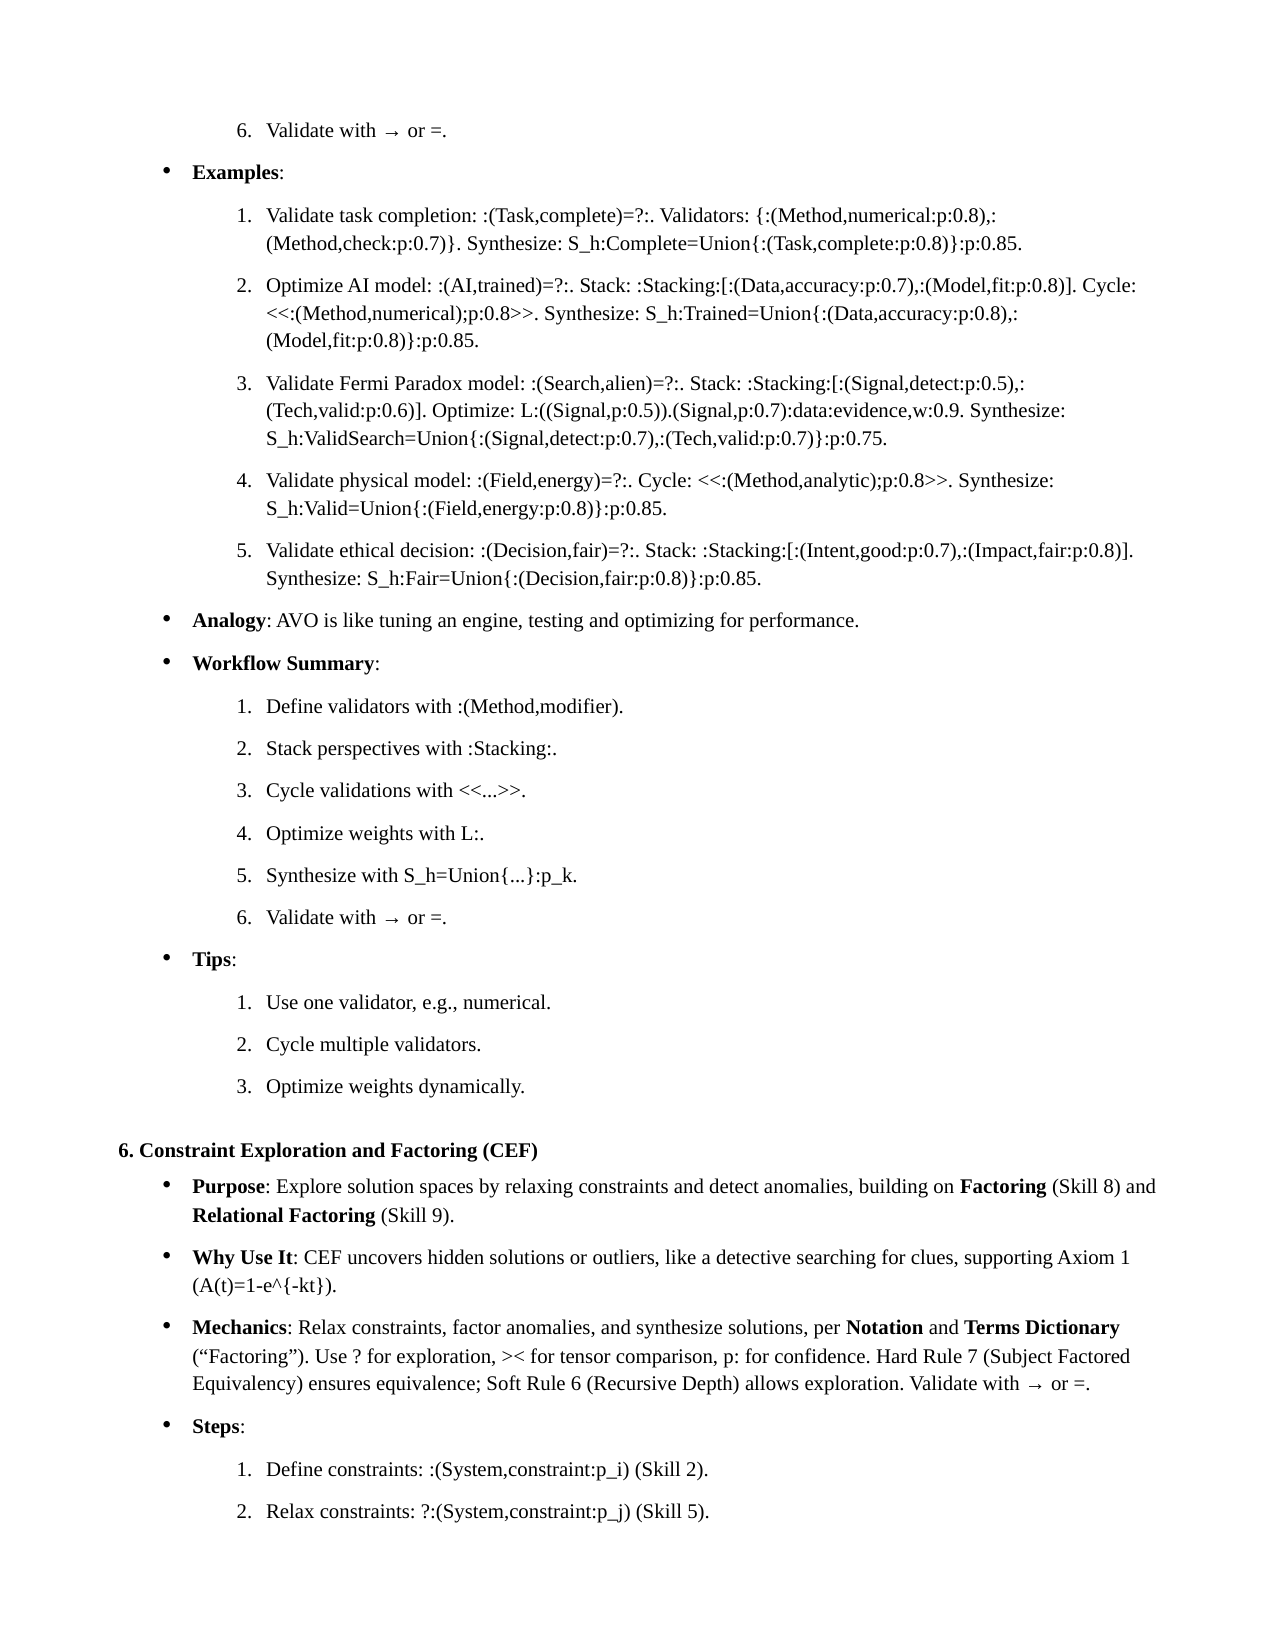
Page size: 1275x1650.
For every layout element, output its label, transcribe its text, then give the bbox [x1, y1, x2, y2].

list Use one validator, e.g., numerical. [236, 990, 1157, 1014]
list Steps: [162, 1413, 1157, 1438]
list Optimize weights dynamically. [236, 1074, 1157, 1098]
list Workflow Summary: [162, 651, 1157, 676]
list Validate with → or =. [236, 905, 1157, 929]
list Validate physical model: :(Field,energy)=?:. Cycle: <<:(Method,analytic);p:0.8>>. Synthesize: S_h:Valid=Union{:(Field,energy:p:0.8)}:p:0.85. [236, 468, 1157, 520]
list Stack perspectives with :Stacking:. [236, 736, 1157, 760]
list Examples: [162, 160, 1157, 185]
list Cycle multiple validators. [236, 1032, 1157, 1056]
list Validate with → or =. [236, 118, 1157, 142]
list Analogy: AVO is like tuning an engine, testing and optimizing for performance. [162, 608, 1157, 632]
subtitle 6. Constraint Exploration and Factoring (CEF) [118, 1137, 1157, 1162]
list Validate ethical decision: :(Decision,fair)=?:. Stack: :Stacking:[:(Intent,good:p:0.7),:(Impact,fair:p:0.8)]. Synthesize: S_h:Fair=Union{:(Decision,fair:p:0.8)}:p:0.85. [236, 538, 1157, 589]
list Purpose: Explore solution spaces by relaxing constraints and detect anomalies, building on Factoring (Skill 8) and Relational Factoring (Skill 9). [162, 1174, 1157, 1227]
list Optimize AI model: :(AI,trained)=?:. Stack: :Stacking:[:(Data,accuracy:p:0.7),:(Model,fit:p:0.8)]. Cycle: <<:(Method,numerical);p:0.8>>. Synthesize: S_h:Trained=Union{:(Data,accuracy:p:0.8),:(Model,fit:p:0.8)}:p:0.85. [236, 273, 1157, 352]
list Define validators with :(Method,modifier). [236, 694, 1157, 718]
list Relax constraints: ?:(System,constraint:p_j) (Skill 5). [236, 1499, 1157, 1523]
list Why Use It: CEF uncovers hidden solutions or outliers, like a detective searching for clues, supporting Axiom 1 (A(t)=1-e^{-kt}). [162, 1245, 1157, 1297]
list Validate Fermi Paradox model: :(Search,alien)=?:. Stack: :Stacking:[:(Signal,detect:p:0.5),:(Tech,valid:p:0.6)]. Optimize: L:((Signal,p:0.5)).(Signal,p:0.7):data:evidence,w:0.9. Synthesize: S_h:ValidSearch=Union{:(Signal,detect:p:0.7),:(Tech,valid:p:0.7)}:p:0.75. [236, 371, 1157, 450]
list Optimize weights with L:. [236, 820, 1157, 844]
list Mechanics: Relax constraints, factor anomalies, and synthesize solutions, per Notation and Terms Dictionary (“Factoring”). Use ? for exploration, >< for tensor comparison, p: for confidence. Hard Rule 7 (Subject Factored Equivalency) ensures equivalence; Soft Rule 6 (Recursive Depth) allows exploration. Validate with → or =. [162, 1315, 1157, 1395]
list Define constraints: :(System,constraint:p_i) (Skill 2). [236, 1457, 1157, 1481]
list Cycle validations with <<...>>. [236, 778, 1157, 802]
list Synthesize with S_h=Union{...}:p_k. [236, 863, 1157, 887]
list Tips: [162, 947, 1157, 972]
list Validate task completion: :(Task,complete)=?:. Validators: {:(Method,numerical:p:0.8),:(Method,check:p:0.7)}. Synthesize: S_h:Complete=Union{:(Task,complete:p:0.8)}:p:0.85. [236, 203, 1157, 255]
